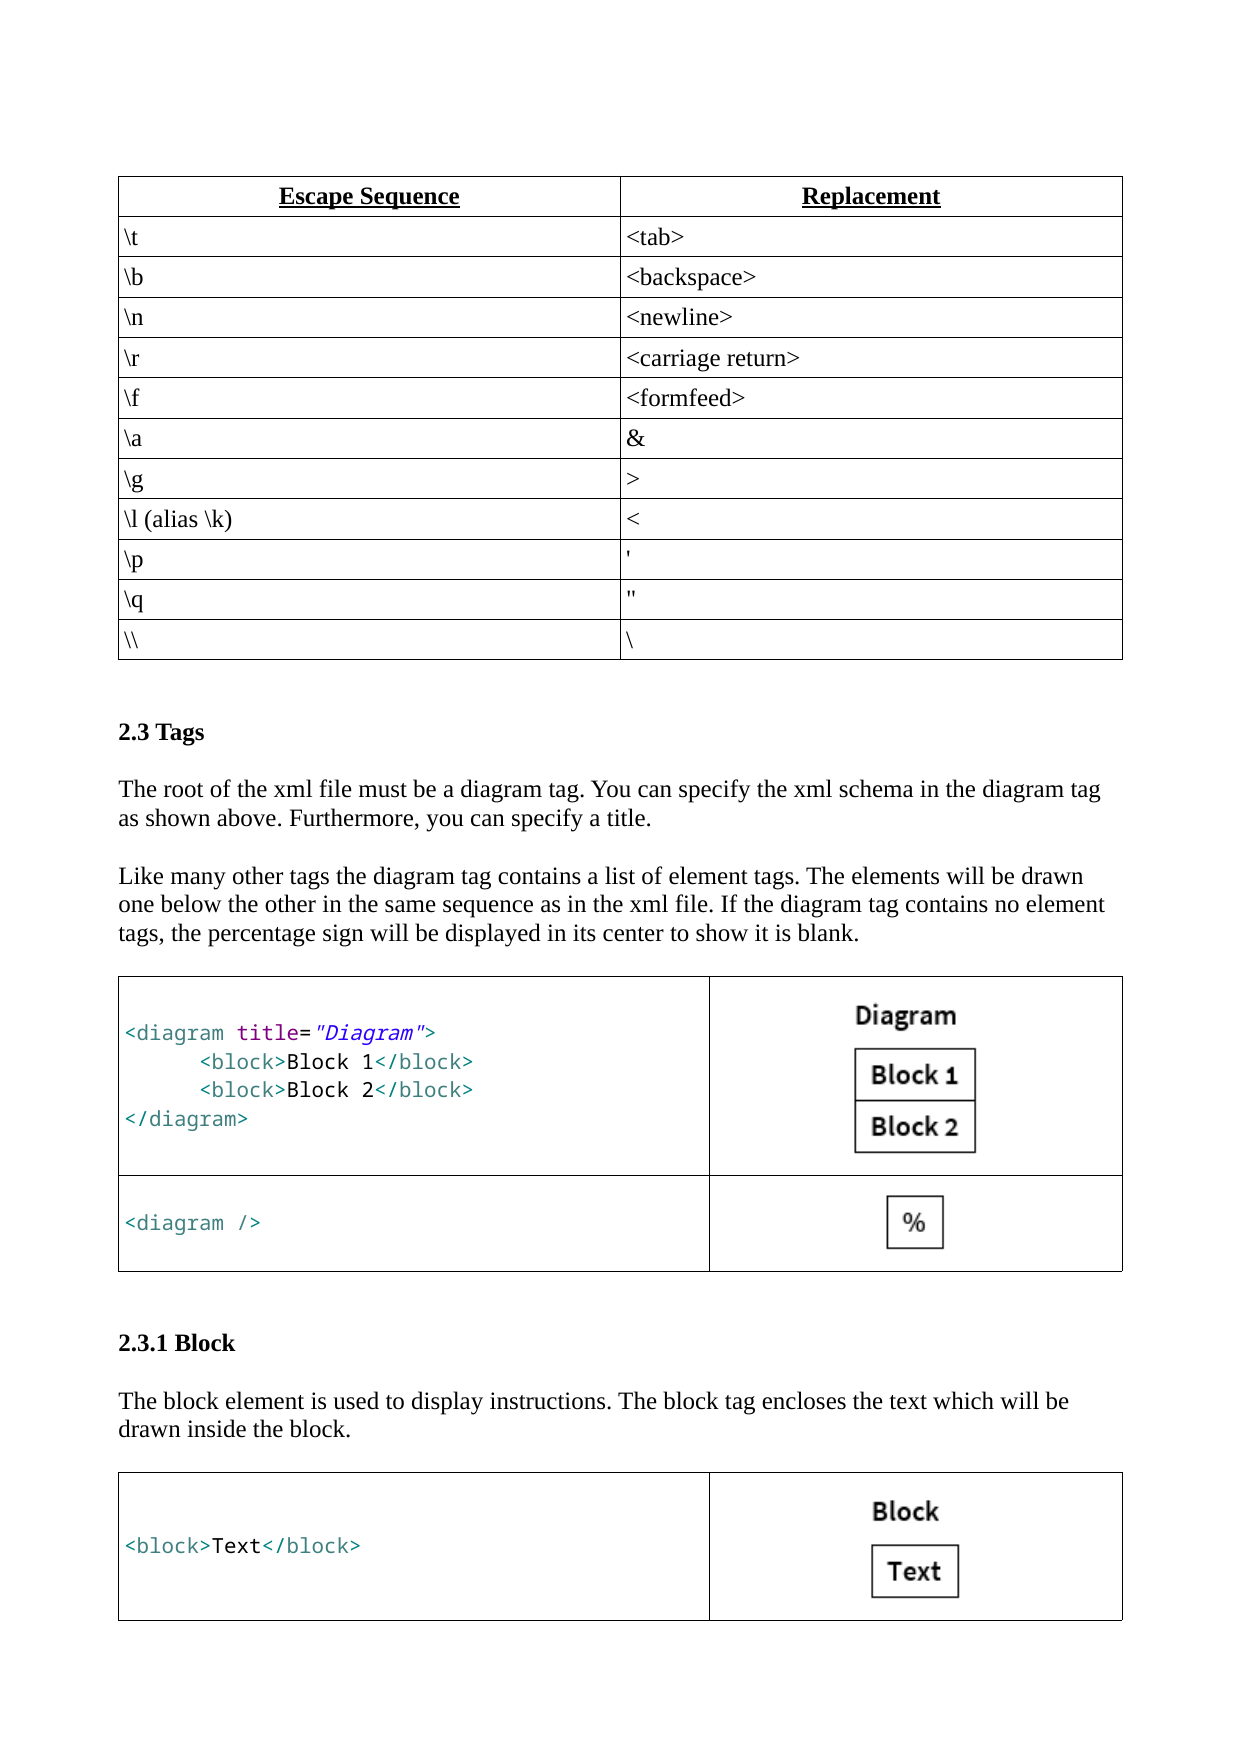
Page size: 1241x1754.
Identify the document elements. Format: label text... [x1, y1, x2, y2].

picture [871, 1180, 960, 1265]
table_cell <formfeed> [621, 378, 1122, 417]
table_cell ' [621, 540, 1122, 579]
table_header [710, 977, 1122, 1175]
table_cell > [621, 459, 1122, 498]
table_header Escape Sequence [119, 177, 620, 216]
picture [856, 1477, 975, 1614]
table_cell <backspace> [621, 257, 1122, 297]
table_cell \\ [119, 620, 620, 659]
table_cell \q [119, 580, 620, 619]
table_cell \n [119, 298, 620, 337]
text 2.3 Tags [118, 717, 1122, 746]
picture [839, 981, 992, 1169]
text Like many other tags the diagram tag contains a list of element tags. The elements will be drawn one below the other in the same sequence as in the xml file. If the diagram tag contains no element tags, the percentage sign will be displayed in its center to show it is blank. [118, 861, 1122, 947]
table_cell " [621, 580, 1122, 619]
table_cell <diagram /> [119, 1176, 709, 1271]
table_cell \p [119, 540, 620, 579]
table_cell \g [119, 459, 620, 498]
table_cell \l (alias \k) [119, 499, 620, 538]
table_cell \ [621, 620, 1122, 659]
table_header <block>Text</block> [119, 1473, 709, 1619]
table_cell \a [119, 419, 620, 458]
text The block element is used to display instructions. The block tag encloses the text which will be drawn inside the block. [118, 1386, 1122, 1443]
table_cell <carriage return> [621, 338, 1122, 377]
table_header Replacement [621, 177, 1122, 216]
table_cell \b [119, 257, 620, 297]
table_cell \t [119, 217, 620, 256]
table_cell \f [119, 378, 620, 417]
table_header [710, 1473, 1122, 1619]
table_cell & [621, 419, 1122, 458]
table_cell <tab> [621, 217, 1122, 256]
text The root of the xml file must be a diagram tag. You can specify the xml schema in the diagram tag as shown above. Furthermore, you can specify a title. [118, 774, 1122, 832]
text 2.3.1 Block [118, 1328, 1122, 1357]
table_cell < [621, 499, 1122, 538]
table_cell \r [119, 338, 620, 377]
table_header <diagram title="Diagram"> <block>Block 1</block> <block>Block 2</block> </diagram> [119, 977, 709, 1175]
table_cell [710, 1176, 1122, 1271]
table_cell <newline> [621, 298, 1122, 337]
